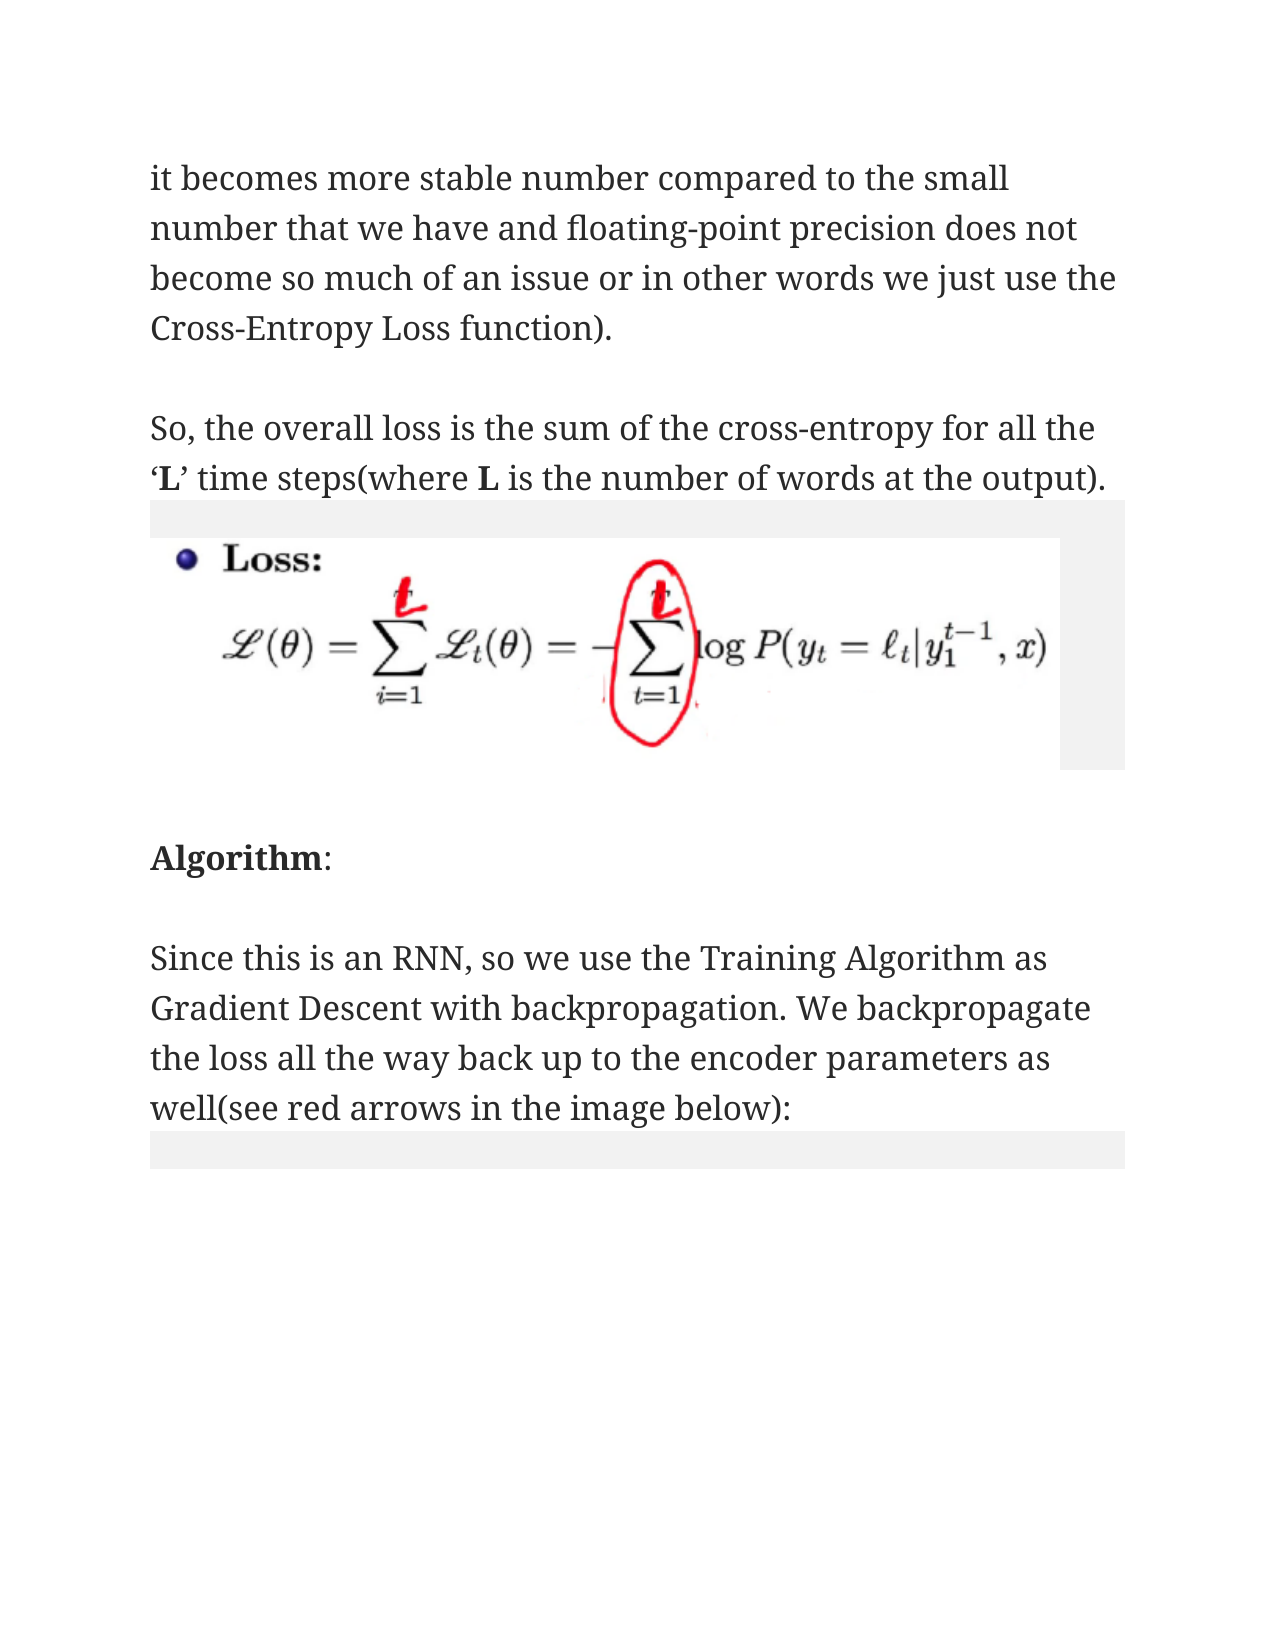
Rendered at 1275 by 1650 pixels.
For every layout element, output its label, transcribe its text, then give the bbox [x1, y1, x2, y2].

text it becomes more stable number compared to the small number that we have and floating-point precision does not become so much of an issue or in other words we just use the Cross-Entropy Loss function). [150, 150, 1125, 350]
text Since this is an RNN, so we use the Training Algorithm as Gradient Descent with backpropagation. We backpropagate the loss all the way back up to the encoder parameters as well(see red arrows in the image below): [150, 931, 1125, 1131]
text So, the overall loss is the sum of the cross-entropy for all the ‘L’ time steps(where L is the number of words at the output). [150, 400, 1125, 500]
text Algorithm: [150, 831, 1125, 881]
